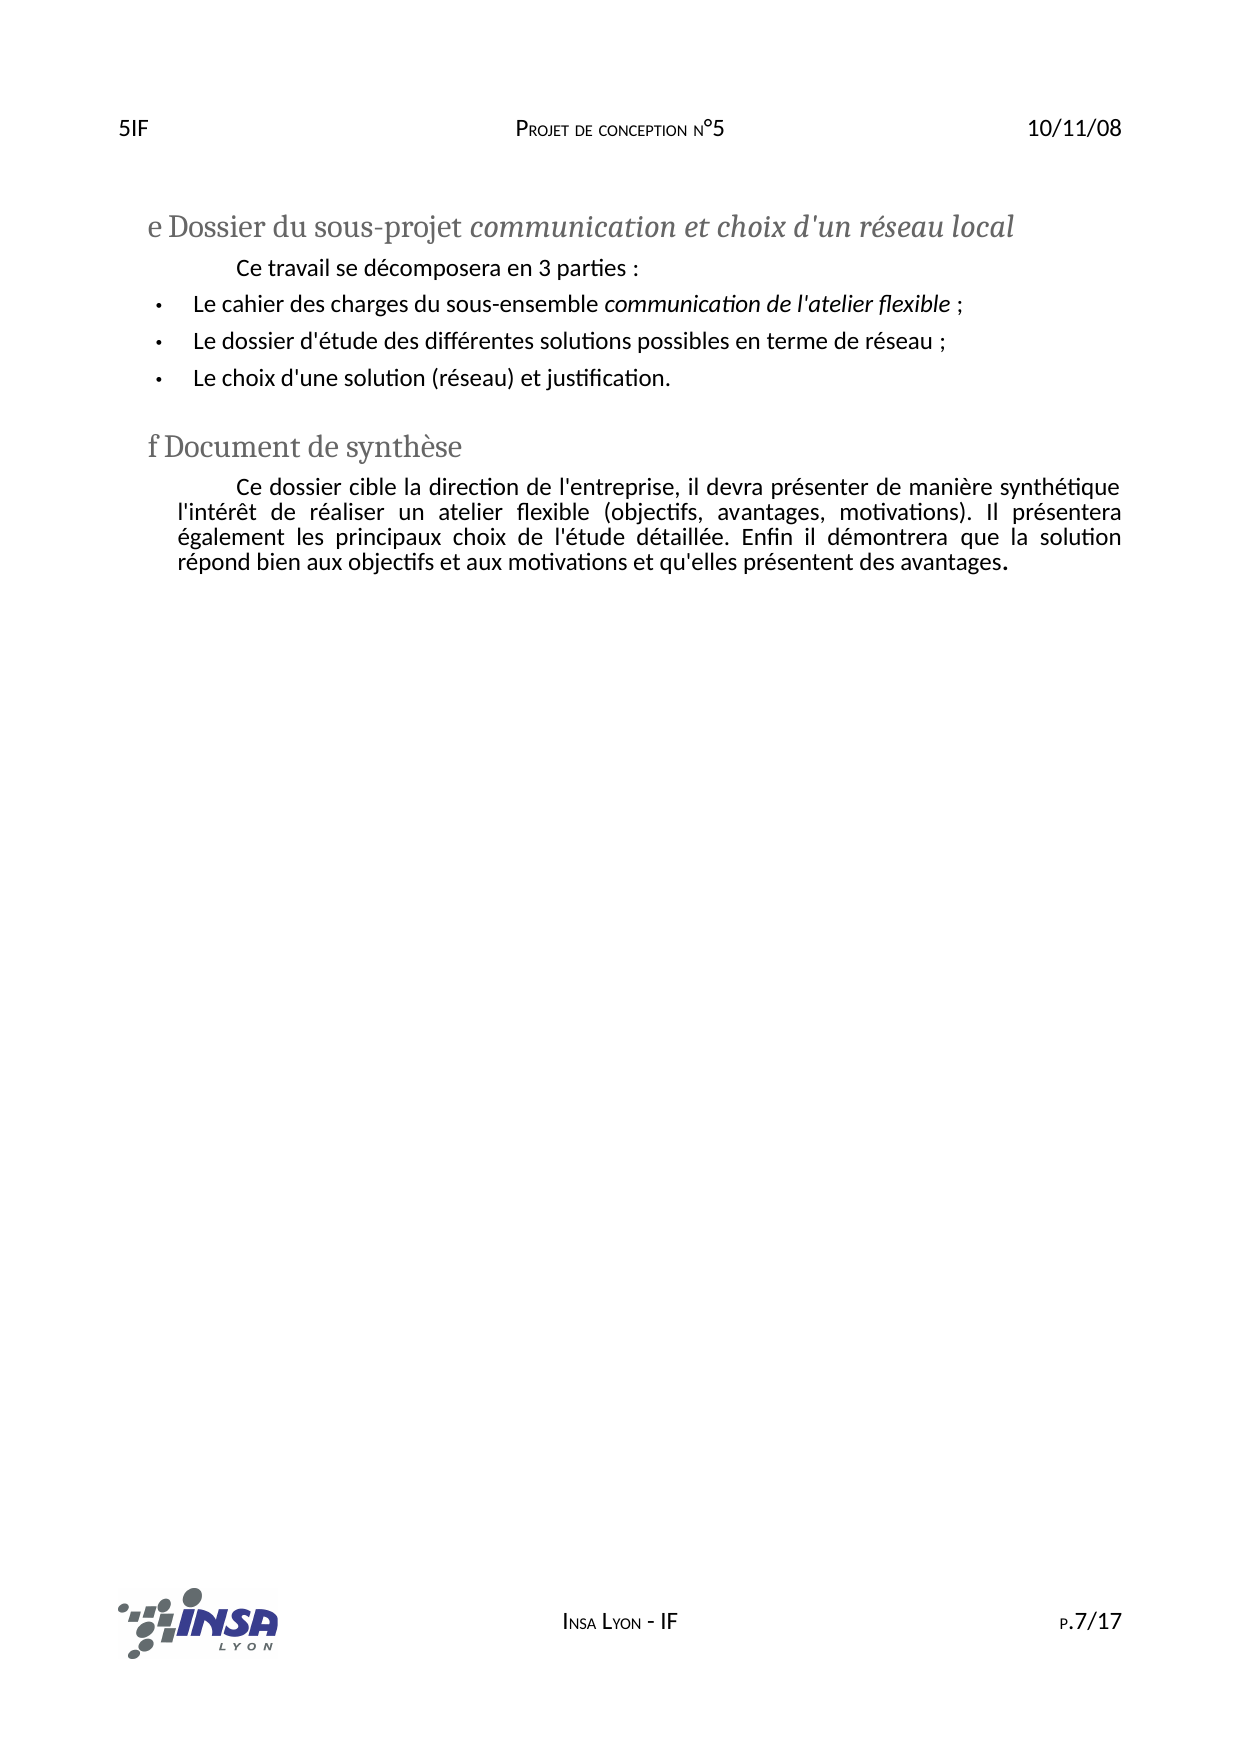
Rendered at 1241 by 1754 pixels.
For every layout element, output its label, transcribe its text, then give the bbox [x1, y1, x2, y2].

text Ce travail se décomposera en 3 parties : [177, 257, 1122, 282]
list Le choix d'une solution (réseau) et justification. [156, 367, 1122, 392]
list Le dossier d'étude des différentes solutions possibles en terme de réseau ; [156, 331, 1122, 356]
subtitle Dossier du sous-projet communication et choix d'un réseau local [118, 208, 1122, 245]
subtitle Document de synthèse [118, 428, 1122, 465]
list Le cahier des charges du sous-ensemble communication de l'atelier flexible ; [156, 294, 1122, 319]
picture [118, 1588, 278, 1659]
text Ce dossier cible la direction de l'entreprise, il devra présenter de manière synthétique l'intérêt de réaliser un atelier flexible (objectifs, avantages, motivations). Il présentera également les principaux choix de l'étude détaillée. Enfin il démontrera que la solution répond bien aux objectifs et aux motivations et qu'elles présentent des avantages. [177, 477, 1122, 577]
